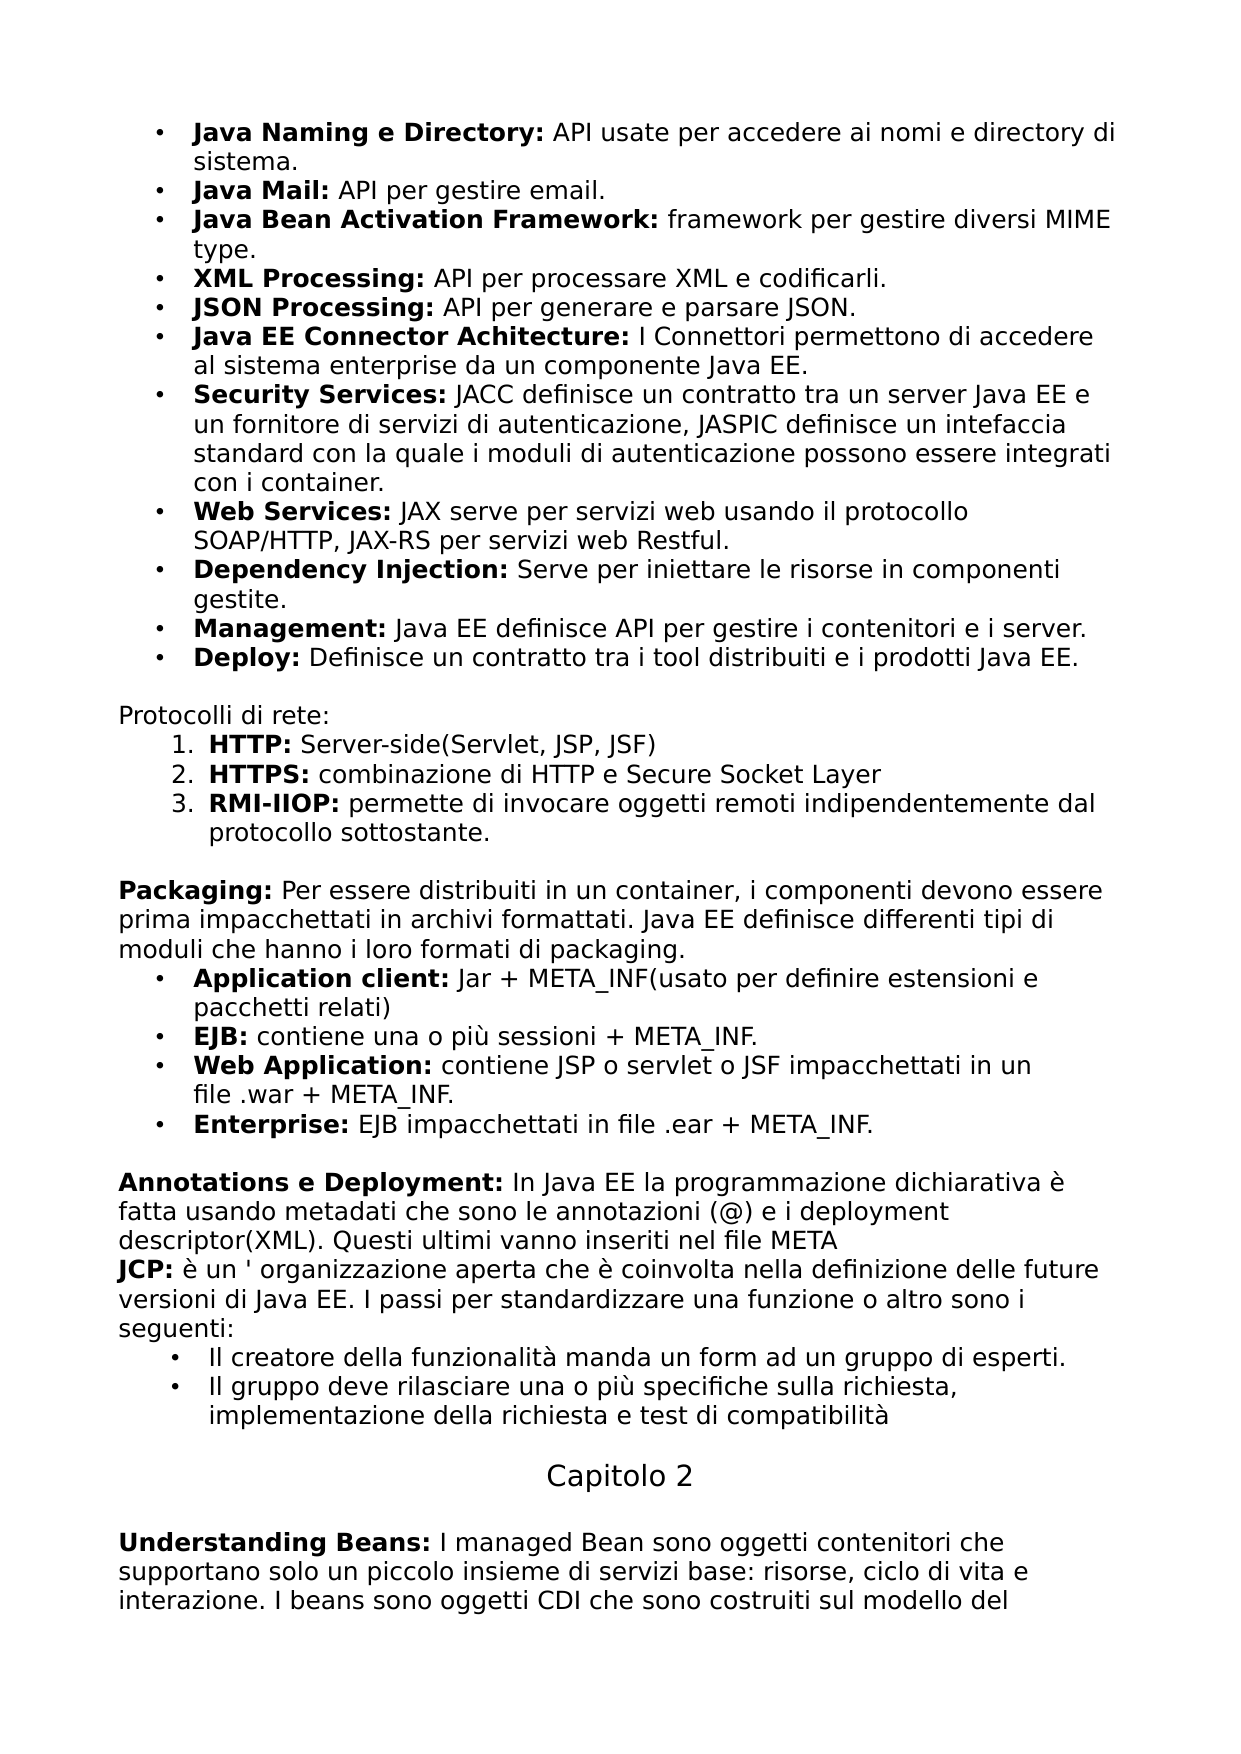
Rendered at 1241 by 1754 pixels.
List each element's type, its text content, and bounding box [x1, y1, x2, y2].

text JCP: è un ' organizzazione aperta che è coinvolta nella definizione delle future versioni di Java EE. I passi per standardizzare una funzione o altro sono i seguenti: [118, 1256, 1122, 1343]
list JSON Processing: API per generare e parsare JSON. [156, 293, 1122, 322]
list Application client: Jar + META_INF(usato per definire estensioni e pacchetti relati) [156, 964, 1122, 1022]
list EJB: contiene una o più sessioni + META_INF. [156, 1022, 1122, 1051]
list Java Naming e Directory: API usate per accedere ai nomi e directory di sistema. [156, 118, 1122, 176]
list Security Services: JACC definisce un contratto tra un server Java EE e un fornitore di servizi di autenticazione, JASPIC definisce un intefaccia standard con la quale i moduli di autenticazione possono essere integrati con i container. [156, 381, 1122, 497]
list Java EE Connector Achitecture: I Connettori permettono di accedere al sistema enterprise da un componente Java EE. [156, 322, 1122, 381]
list Deploy: Definisce un contratto tra i tool distribuiti e i prodotti Java EE. [156, 643, 1122, 672]
list HTTP: Server-side(Servlet, JSP, JSF) [171, 731, 1122, 760]
text Packaging: Per essere distribuiti in un container, i componenti devono essere prima impacchettati in archivi formattati. Java EE definisce differenti tipi di moduli che hanno i loro formati di packaging. [118, 876, 1122, 964]
list XML Processing: API per processare XML e codificarli. [156, 264, 1122, 293]
list Web Application: contiene JSP o servlet o JSF impacchettati in un file .war + META_INF. [156, 1051, 1122, 1110]
list Il creatore della funzionalità manda un form ad un gruppo di esperti. [171, 1343, 1122, 1372]
list Web Services: JAX serve per servizi web usando il protocollo SOAP/HTTP, JAX-RS per servizi web Restful. [156, 497, 1122, 556]
list Java Bean Activation Framework: framework per gestire diversi MIME type. [156, 206, 1122, 264]
list RMI-IIOP: permette di invocare oggetti remoti indipendentemente dal protocollo sottostante. [171, 789, 1122, 847]
list Java Mail: API per gestire email. [156, 176, 1122, 206]
list Dependency Injection: Serve per iniettare le risorse in componenti gestite. [156, 556, 1122, 614]
list HTTPS: combinazione di HTTP e Secure Socket Layer [171, 760, 1122, 789]
text Annotations e Deployment: In Java EE la programmazione dichiarativa è fatta usando metadati che sono le annotazioni (@) e i deployment descriptor(XML). Questi ultimi vanno inseriti nel file META [118, 1168, 1122, 1256]
text Capitolo 2 [118, 1460, 1122, 1494]
list Enterprise: EJB impacchettati in file .ear + META_INF. [156, 1110, 1122, 1139]
text Protocolli di rete: [118, 701, 1122, 731]
list Management: Java EE definisce API per gestire i contenitori e i server. [156, 614, 1122, 643]
list Il gruppo deve rilasciare una o più specifiche sulla richiesta, implementazione della richiesta e test di compatibilità [171, 1372, 1122, 1431]
text Understanding Beans: I managed Bean sono oggetti contenitori che supportano solo un piccolo insieme di servizi base: risorse, ciclo di vita e interazione. I beans sono oggetti CDI che sono costruiti sul modello del [118, 1528, 1122, 1615]
